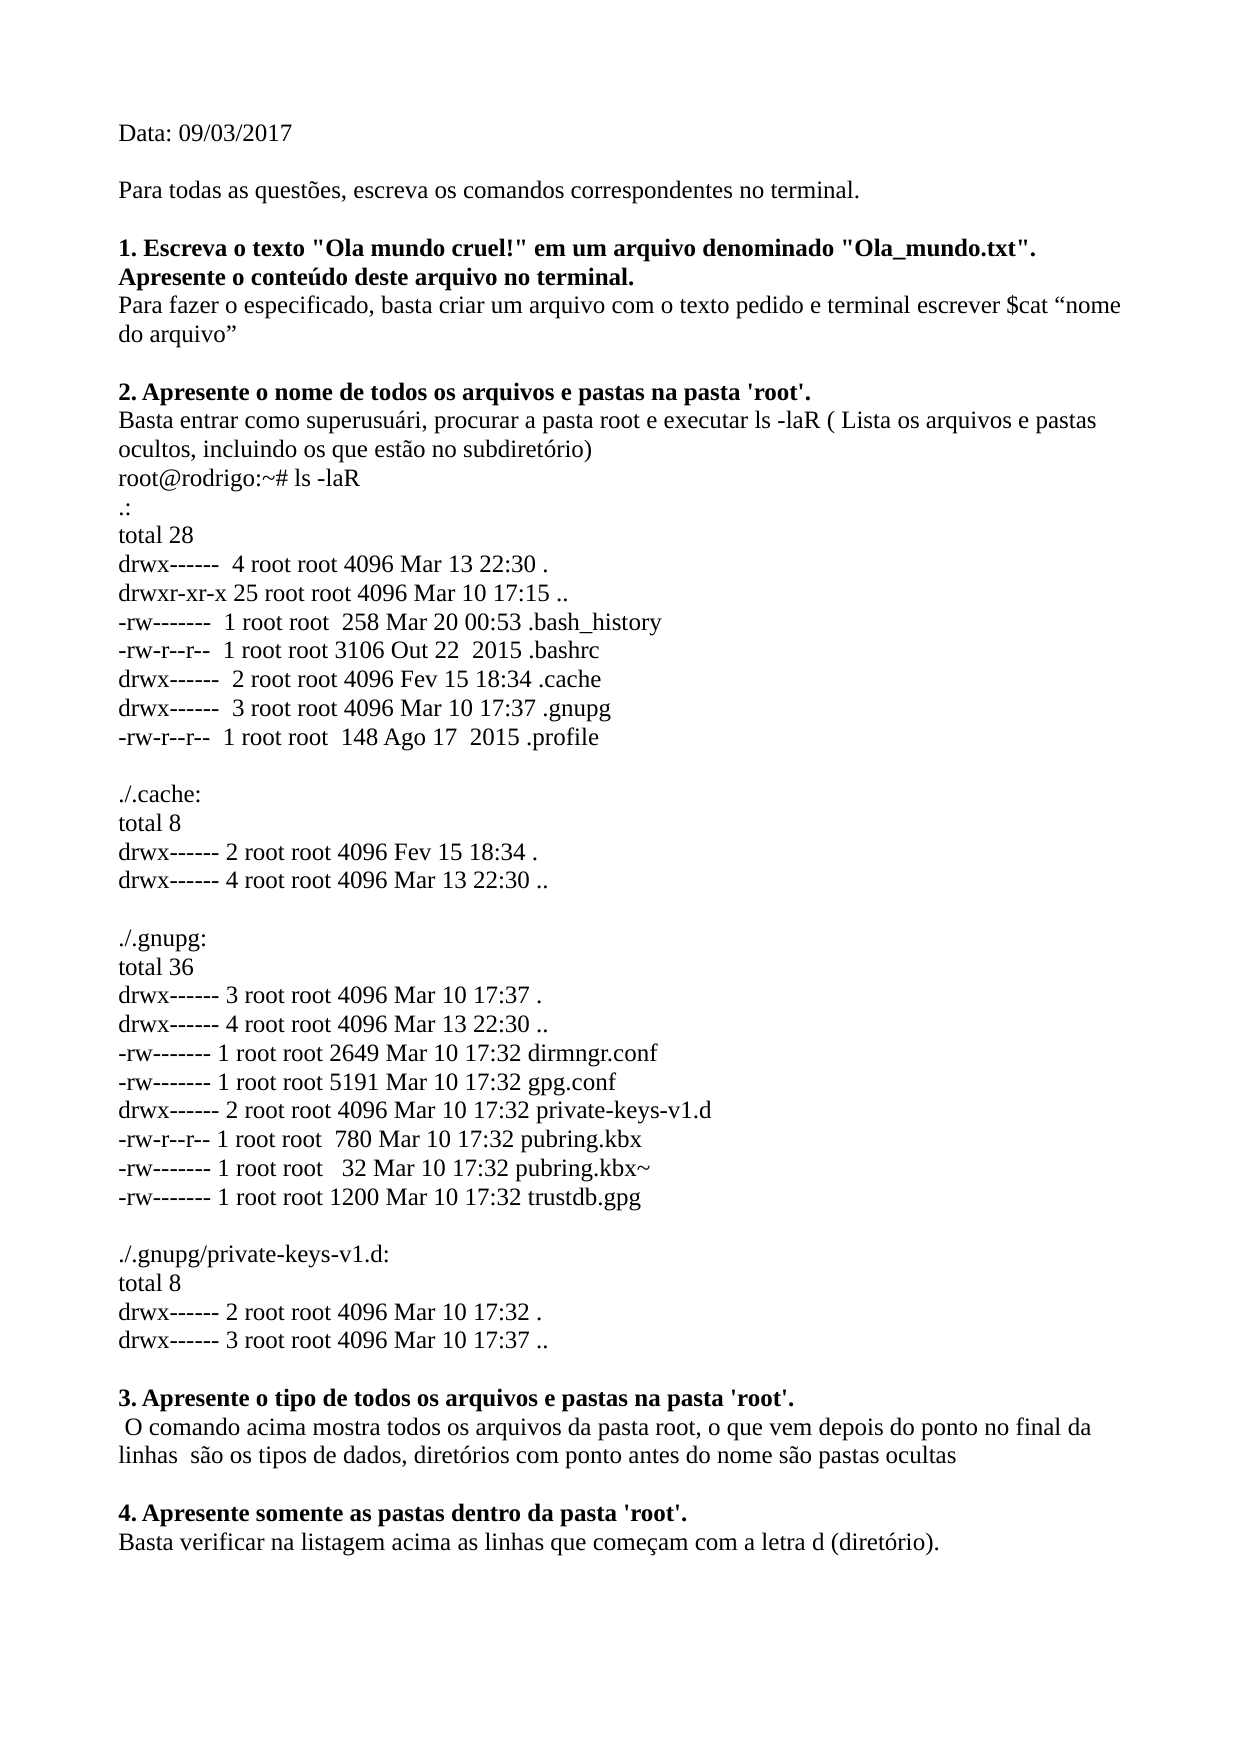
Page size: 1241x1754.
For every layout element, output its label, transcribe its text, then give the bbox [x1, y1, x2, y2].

text drwx------ 2 root root 4096 Fev 15 18:34 . [118, 837, 1122, 866]
text drwx------ 4 root root 4096 Mar 13 22:30 . [118, 549, 1122, 578]
text ./.gnupg/private-keys-v1.d: [118, 1239, 1122, 1268]
text drwx------ 4 root root 4096 Mar 13 22:30 .. [118, 866, 1122, 894]
text 4. Apresente somente as pastas dentro da pasta 'root'. [118, 1498, 1122, 1527]
text Para todas as questões, escreva os comandos correspondentes no terminal. [118, 176, 1122, 204]
text -rw------- 1 root root 1200 Mar 10 17:32 trustdb.gpg [118, 1182, 1122, 1211]
text 1. Escreva o texto "Ola mundo cruel!" em um arquivo denominado "Ola_mundo.txt". Apresente o conteúdo deste arquivo no terminal. [118, 233, 1122, 291]
text Para fazer o especificado, basta criar um arquivo com o texto pedido e terminal escrever $cat “nome do arquivo” [118, 291, 1122, 348]
text drwx------ 3 root root 4096 Mar 10 17:37 .. [118, 1326, 1122, 1354]
text total 28 [118, 521, 1122, 549]
text Basta verificar na listagem acima as linhas que começam com a letra d (diretório). [118, 1527, 1122, 1556]
text -rw------- 1 root root 2649 Mar 10 17:32 dirmngr.conf [118, 1038, 1122, 1067]
text Data: 09/03/2017 [118, 118, 1122, 147]
text -rw-r--r-- 1 root root 780 Mar 10 17:32 pubring.kbx [118, 1124, 1122, 1153]
text drwx------ 3 root root 4096 Mar 10 17:37 . [118, 981, 1122, 1009]
text 2. Apresente o nome de todos os arquivos e pastas na pasta 'root'. [118, 377, 1122, 406]
text .: [118, 492, 1122, 521]
text drwx------ 3 root root 4096 Mar 10 17:37 .gnupg [118, 693, 1122, 722]
text drwx------ 4 root root 4096 Mar 13 22:30 .. [118, 1009, 1122, 1038]
text drwxr-xr-x 25 root root 4096 Mar 10 17:15 .. [118, 578, 1122, 607]
text -rw------- 1 root root 32 Mar 10 17:32 pubring.kbx~ [118, 1153, 1122, 1182]
text drwx------ 2 root root 4096 Mar 10 17:32 . [118, 1297, 1122, 1326]
text -rw------- 1 root root 5191 Mar 10 17:32 gpg.conf [118, 1067, 1122, 1096]
text -rw------- 1 root root 258 Mar 20 00:53 .bash_history [118, 607, 1122, 636]
text total 8 [118, 808, 1122, 837]
text total 36 [118, 952, 1122, 981]
text 3. Apresente o tipo de todos os arquivos e pastas na pasta 'root'. [118, 1383, 1122, 1412]
text root@rodrigo:~# ls -laR [118, 463, 1122, 492]
text Basta entrar como superusuári, procurar a pasta root e executar ls -laR ( Lista os arquivos e pastas ocultos, incluindo os que estão no subdiretório) [118, 406, 1122, 463]
text O comando acima mostra todos os arquivos da pasta root, o que vem depois do ponto no final da linhas são os tipos de dados, diretórios com ponto antes do nome são pastas ocultas [118, 1412, 1122, 1469]
text ./.cache: [118, 779, 1122, 808]
text -rw-r--r-- 1 root root 3106 Out 22 2015 .bashrc [118, 636, 1122, 664]
text drwx------ 2 root root 4096 Fev 15 18:34 .cache [118, 664, 1122, 693]
text ./.gnupg: [118, 923, 1122, 952]
text -rw-r--r-- 1 root root 148 Ago 17 2015 .profile [118, 722, 1122, 751]
text total 8 [118, 1268, 1122, 1297]
text drwx------ 2 root root 4096 Mar 10 17:32 private-keys-v1.d [118, 1096, 1122, 1124]
